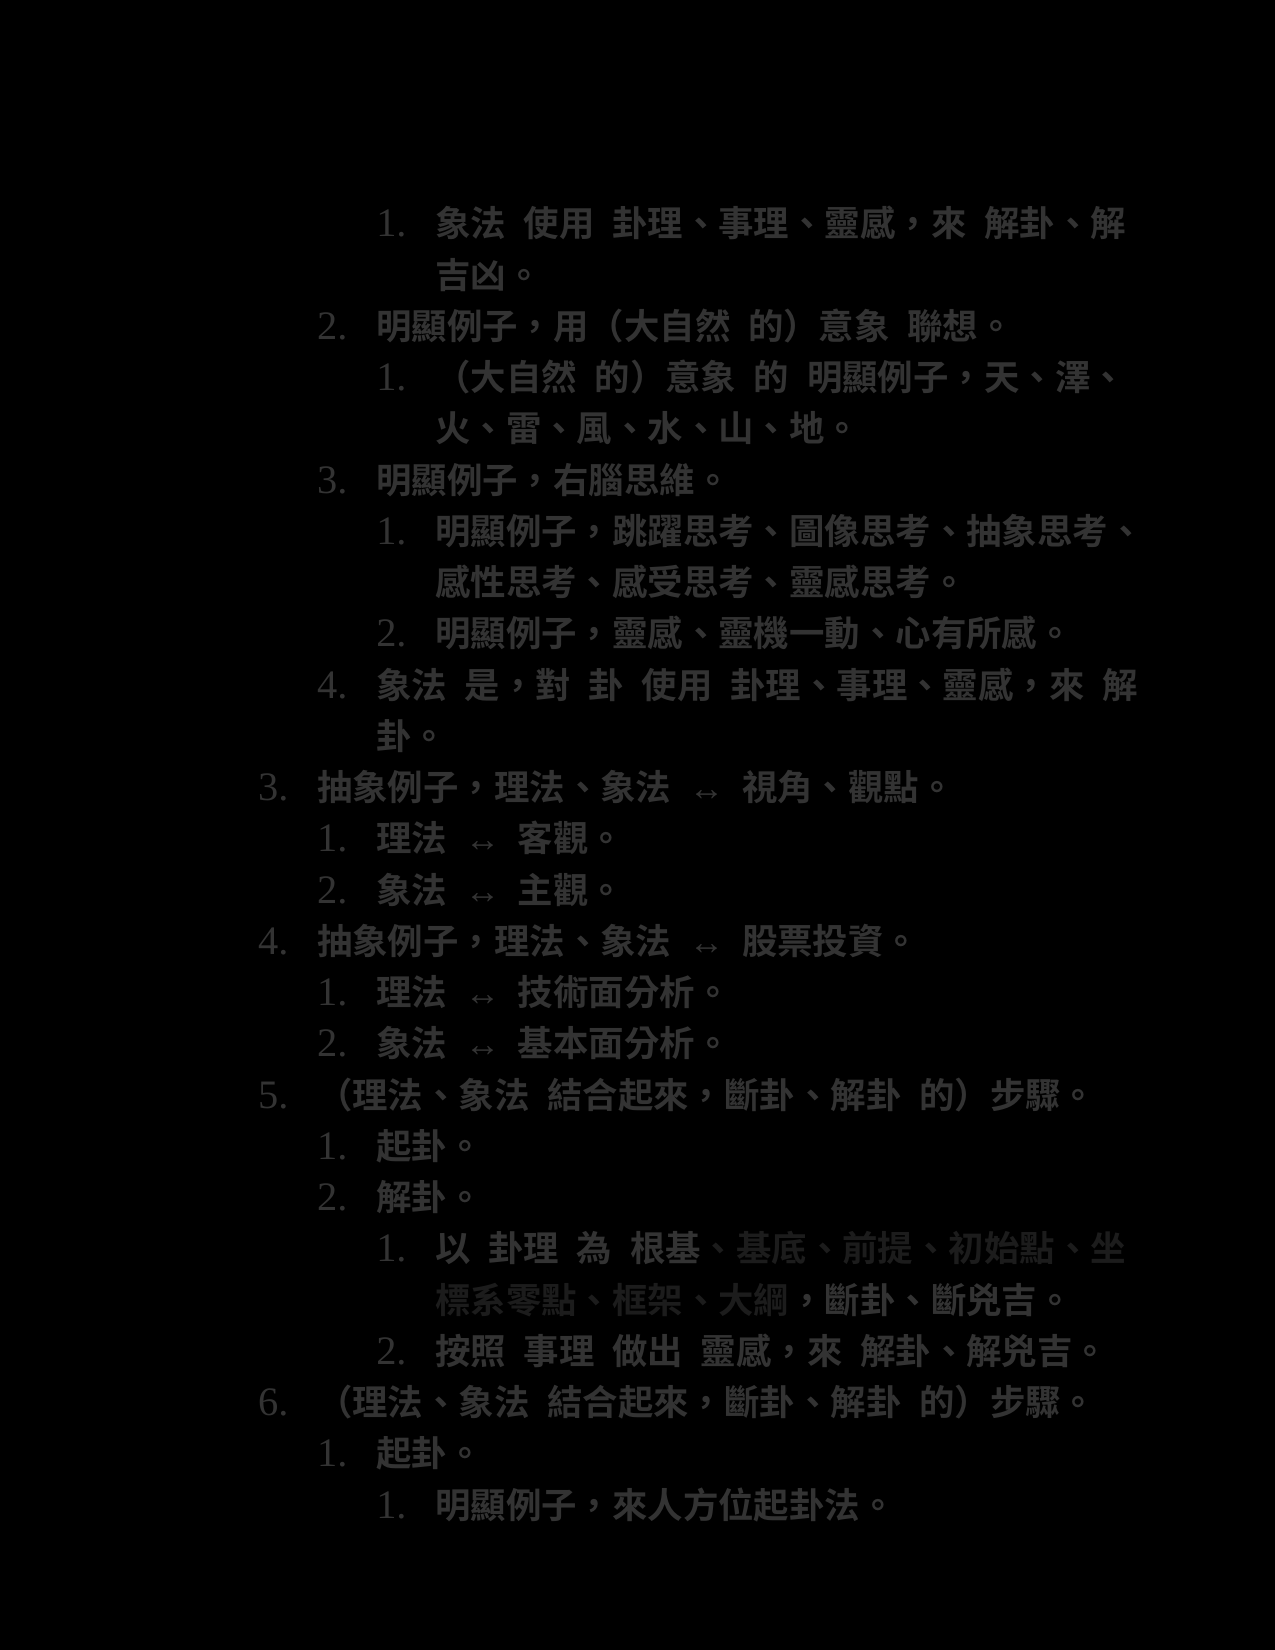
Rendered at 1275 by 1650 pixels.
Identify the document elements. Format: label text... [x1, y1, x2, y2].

list 明顯例子，用（大自然 的）意象 聯想。 [317, 298, 1157, 349]
list 抽象例子，理法、象法 ↔ 視角、觀點。 [258, 759, 1157, 811]
list 解卦。 [317, 1169, 1157, 1221]
list 明顯例子，來人方位起卦法。 [376, 1477, 1157, 1528]
list 抽象例子，理法、象法 ↔ 股票投資。 [258, 913, 1157, 964]
list 象法 使用 卦理、事理、靈感，來 解卦、解吉凶。 [376, 196, 1157, 298]
list 明顯例子，靈感、靈機一動、心有所感。 [376, 606, 1157, 657]
list 象法 ↔ 主觀。 [317, 862, 1157, 913]
list 理法 ↔ 客觀。 [317, 811, 1157, 862]
list （理法、象法 結合起來，斷卦、解卦 的）步驟。 [258, 1067, 1157, 1118]
list （理法、象法 結合起來，斷卦、解卦 的）步驟。 [258, 1374, 1157, 1426]
list 象法 是，對 卦 使用 卦理、事理、靈感，來 解卦。 [317, 657, 1157, 759]
list 以 卦理 為 根基、基底、前提、初始點、坐標系零點、框架、大綱，斷卦、斷兇吉。 [376, 1221, 1157, 1323]
list 按照 事理 做出 靈感，來 解卦、解兇吉。 [376, 1323, 1157, 1374]
list （大自然 的）意象 的 明顯例子，天、澤、火、雷、風、水、山、地。 [376, 349, 1157, 452]
list 起卦。 [317, 1426, 1157, 1477]
list 明顯例子，右腦思維。 [317, 452, 1157, 503]
list 理法 ↔ 技術面分析。 [317, 964, 1157, 1016]
list 明顯例子，跳躍思考、圖像思考、抽象思考、感性思考、感受思考、靈感思考。 [376, 503, 1157, 606]
list 起卦。 [317, 1118, 1157, 1169]
list 象法 ↔ 基本面分析。 [317, 1016, 1157, 1067]
